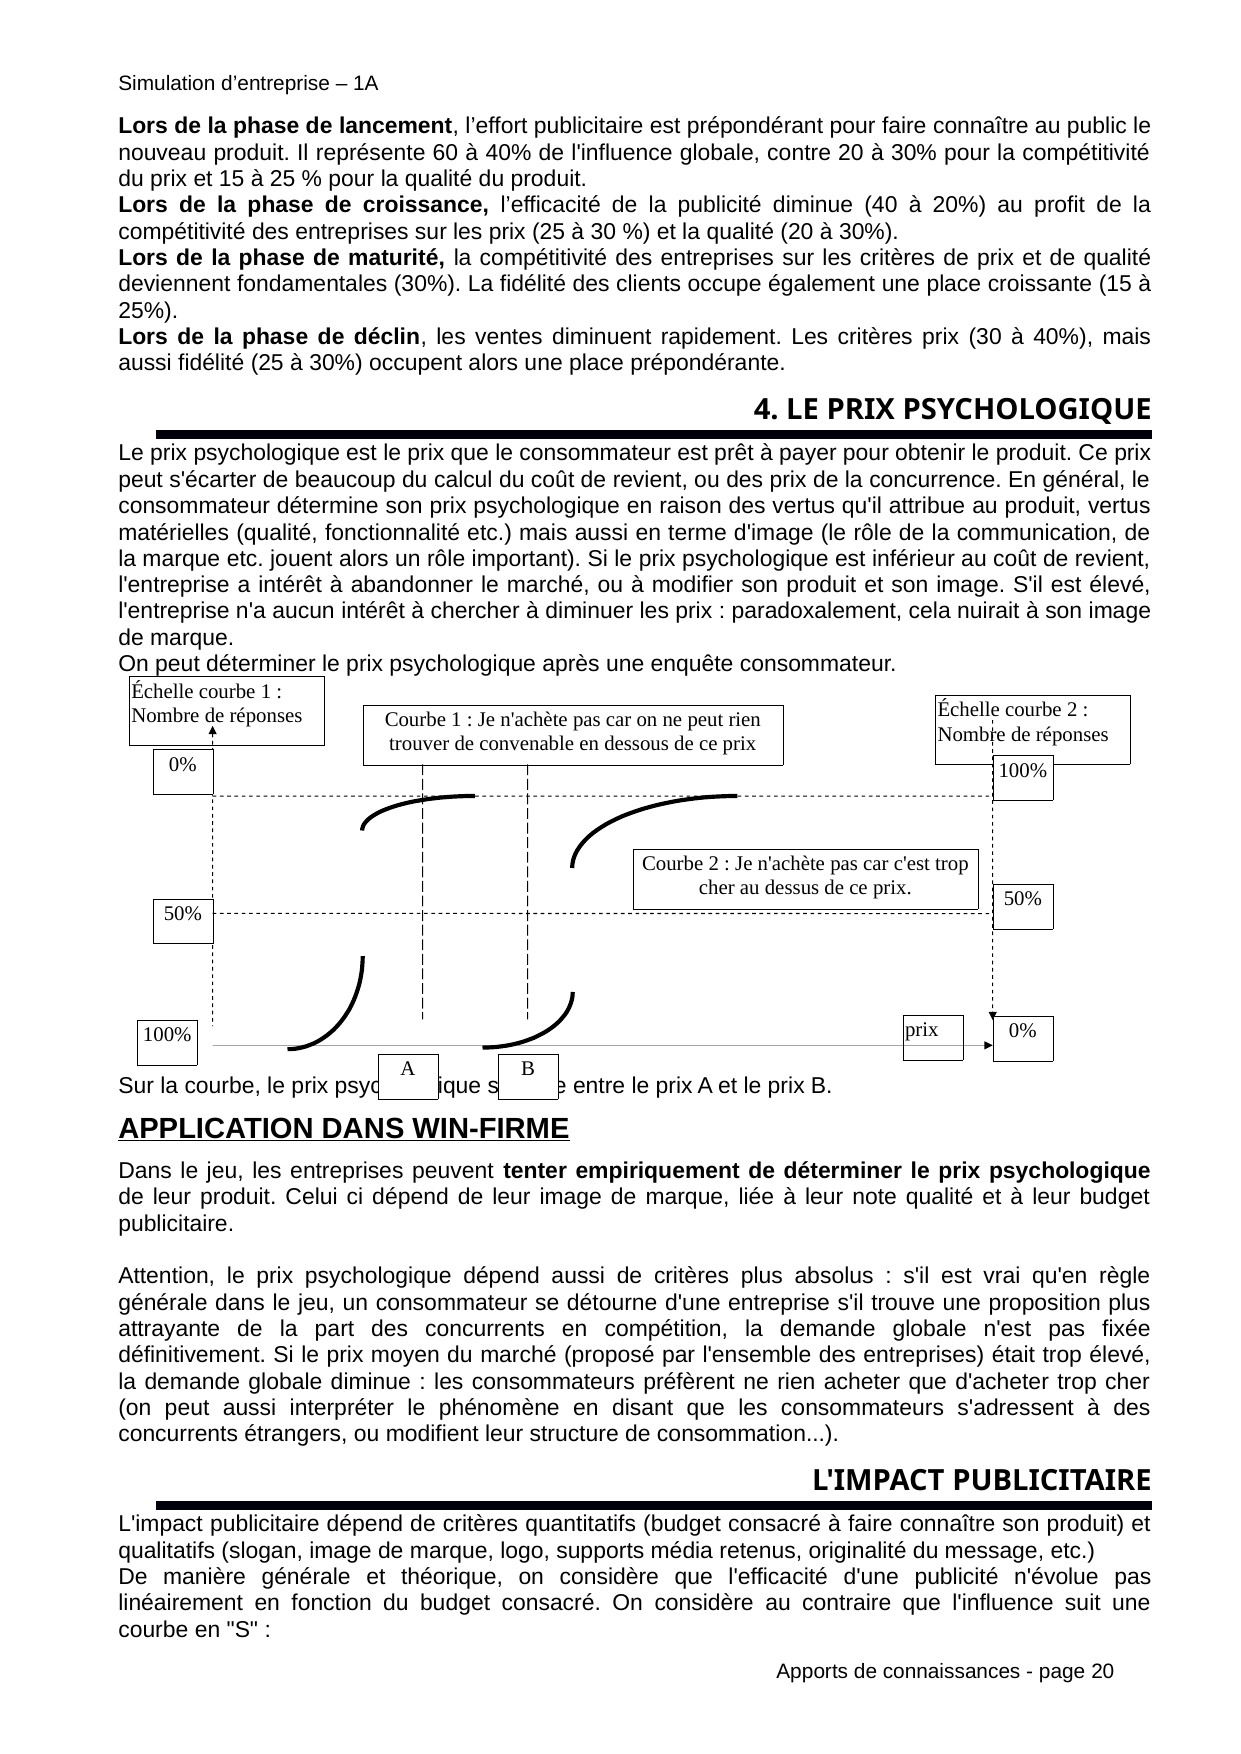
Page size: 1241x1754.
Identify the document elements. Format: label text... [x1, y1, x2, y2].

text prix [905, 1017, 961, 1041]
text B [500, 1056, 556, 1080]
text Courbe 1 : Je n'achète pas car on ne peut rien trouver de convenable en dessous de ce prix [365, 707, 781, 755]
text Sur la courbe, le prix psychologique se situe entre le prix A et le prix B. [559, 1072, 1152, 1098]
text 0% [155, 751, 211, 776]
text Lors de la phase de lancement, l’effort publicitaire est prépondérant pour faire connaître au public le nouveau produit. Il représente 60 à 40% de l'influence globale, contre 20 à 30% pour la compétitivité du prix et 15 à 25 % pour la qualité du produit. [118, 112, 1152, 191]
subtitle 4. LE PRIX PSYCHOLOGIQUE [156, 388, 1152, 430]
text Dans le jeu, les entreprises peuvent tenter empiriquement de déterminer le prix psychologique de leur produit. Celui ci dépend de leur image de marque, liée à leur note qualité et à leur budget publicitaire. [118, 1157, 1152, 1236]
text De manière générale et théorique, on considère que l'efficacité d'une publicité n'évolue pas linéairement en fonction du budget consacré. On considère au contraire que l'influence suit une courbe en "S" : [118, 1563, 1152, 1642]
text L'impact publicitaire dépend de critères quantitatifs (budget consacré à faire connaître son produit) et qualitatifs (slogan, image de marque, logo, supports média retenus, originalité du message, etc.) [118, 1510, 1152, 1563]
text A [380, 1056, 436, 1080]
text Attention, le prix psychologique dépend aussi de critères plus absolus : s'il est vrai qu'en règle générale dans le jeu, un consommateur se détourne d'une entreprise s'il trouve une proposition plus attrayante de la part des concurrents en compétition, la demande globale n'est pas fixée définitivement. Si le prix moyen du marché (proposé par l'ensemble des entreprises) était trop élevé, la demande globale diminue : les consommateurs préfèrent ne rien acheter que d'acheter trop cher (on peut aussi interpréter le phénomène en disant que les consommateurs s'adressent à des concurrents étrangers, ou modifient leur structure de consommation...). [118, 1262, 1152, 1447]
text APPLICATION DANS WIN-FIRME [118, 1111, 1152, 1144]
text échelle courbe 1 : Nombre de réponses [131, 679, 322, 727]
text Lors de la phase de déclin, les ventes diminuent rapidement. Les critères prix (30 à 40%), mais aussi fidélité (25 à 30%) occupent alors une place prépondérante. [118, 323, 1152, 376]
text Sur la courbe, le prix psychologique se situe entre le prix A et le prix B. [118, 1072, 378, 1098]
text On peut déterminer le prix psychologique après une enquête consommateur. [118, 650, 1152, 677]
text Le prix psychologique est le prix que le consommateur est prêt à payer pour obtenir le produit. Ce prix peut s'écarter de beaucoup du calcul du coût de revient, ou des prix de la concurrence. En général, le consommateur détermine son prix psychologique en raison des vertus qu'il attribue au produit, vertus matérielles (qualité, fonctionnalité etc.) mais aussi en terme d'image (le rôle de la communication, de la marque etc. jouent alors un rôle important). Si le prix psychologique est inférieur au coût de revient, l'entreprise a intérêt à abandonner le marché, ou à modifier son produit et son image. S'il est élevé, l'entreprise n'a aucun intérêt à chercher à diminuer les prix : paradoxalement, cela nuirait à son image de marque. [118, 439, 1152, 650]
text échelle courbe 2 : Nombre de réponses [937, 697, 1128, 746]
text Lors de la phase de maturité, la compétitivité des entreprises sur les critères de prix et de qualité deviennent fondamentales (30%). La fidélité des clients occupe également une place croissante (15 à 25%). [118, 244, 1152, 323]
subtitle L'IMPACT PUBLICITAIRE [156, 1459, 1152, 1501]
text 100% [995, 757, 1051, 782]
text Courbe 2 : Je n'achète pas car c'est trop cher au dessus de ce prix. [635, 851, 976, 899]
text 100% [139, 1022, 195, 1046]
text 0% [995, 1018, 1051, 1042]
text 50% [155, 901, 211, 925]
text Sur la courbe, le prix psychologique se situe entre le prix A et le prix B. [439, 1072, 498, 1098]
text 50% [995, 886, 1051, 910]
text Lors de la phase de croissance, l’efficacité de la publicité diminue (40 à 20%) au profit de la compétitivité des entreprises sur les prix (25 à 30 %) et la qualité (20 à 30%). [118, 191, 1152, 244]
